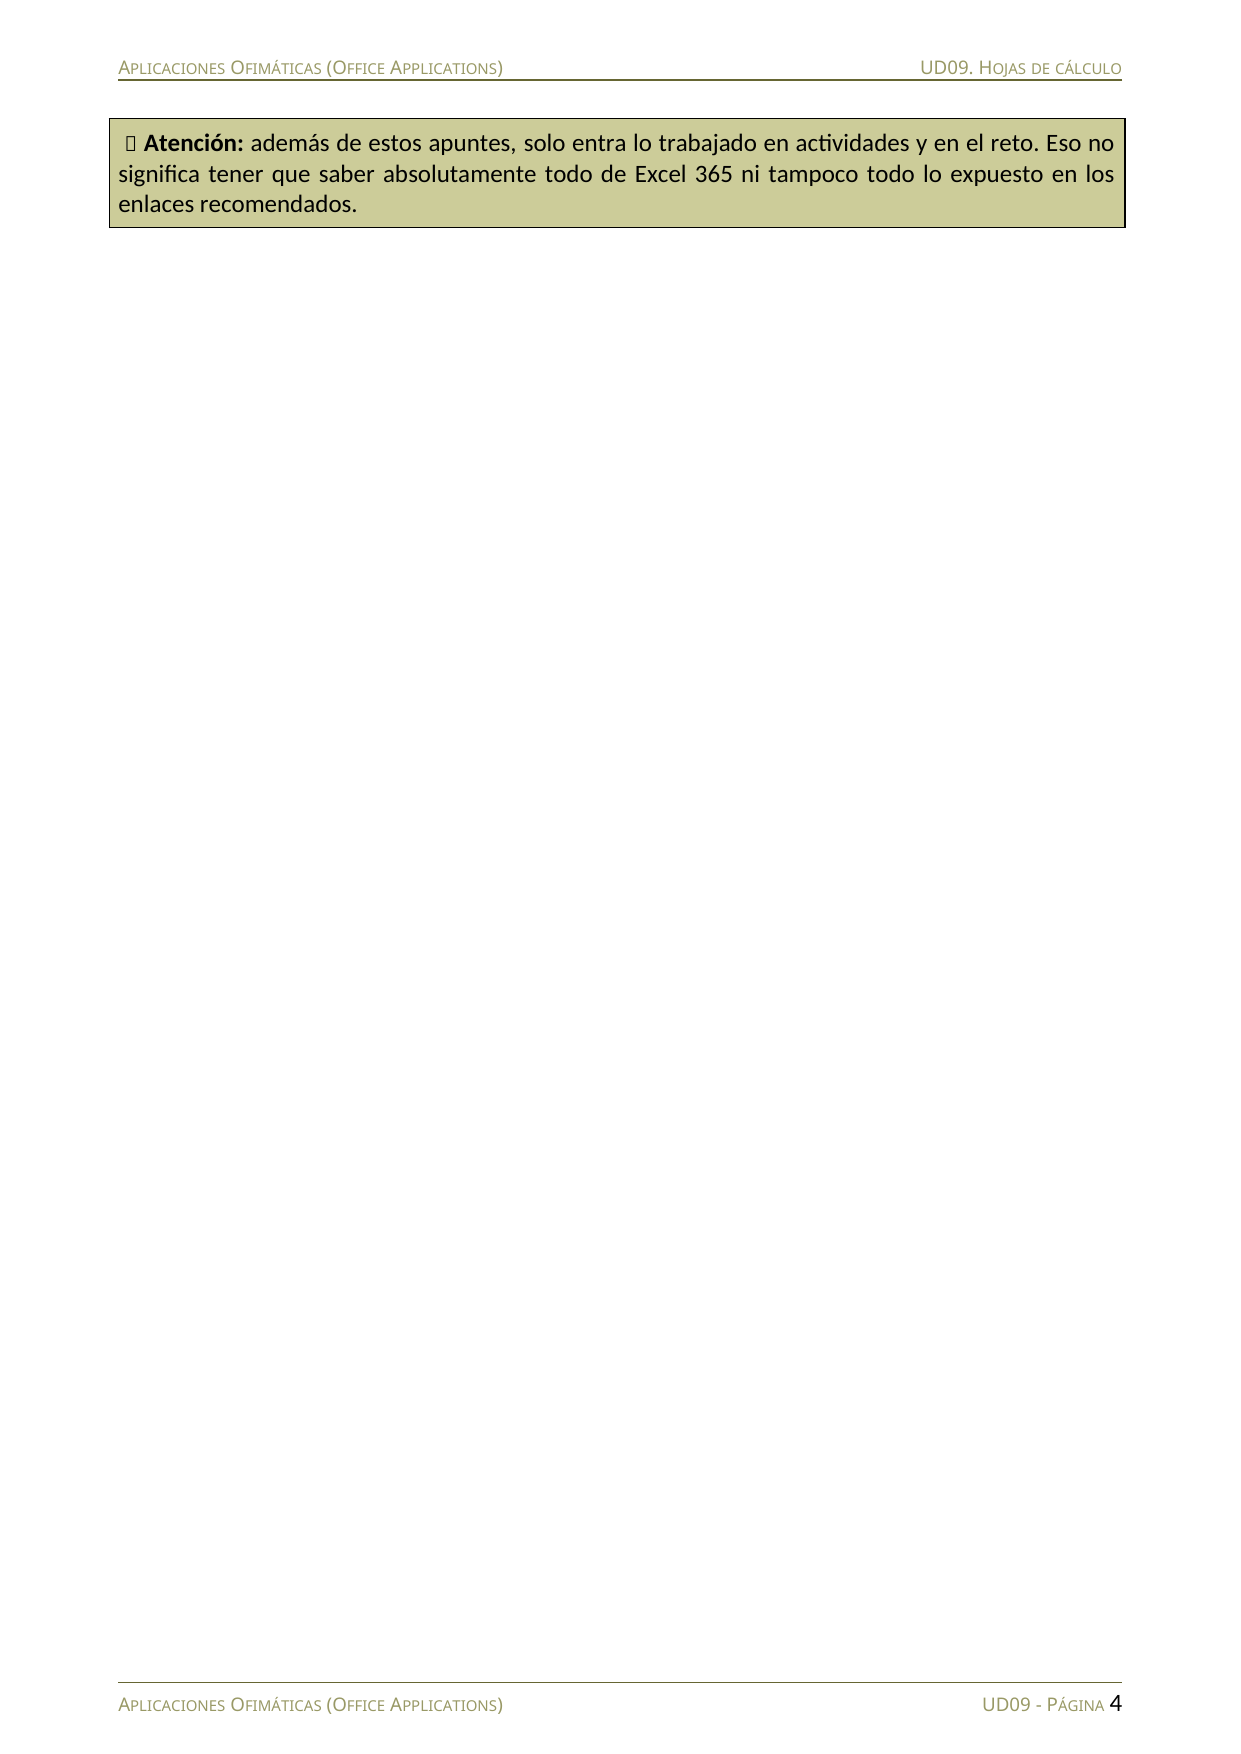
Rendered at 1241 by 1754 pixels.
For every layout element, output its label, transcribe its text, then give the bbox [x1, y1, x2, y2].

text ❕ Atención: además de estos apuntes, solo entra lo trabajado en actividades y en el reto. Eso no significa tener que saber absolutamente todo de Excel 365 ni tampoco todo lo expuesto en los enlaces recomendados. [110, 119, 1124, 227]
